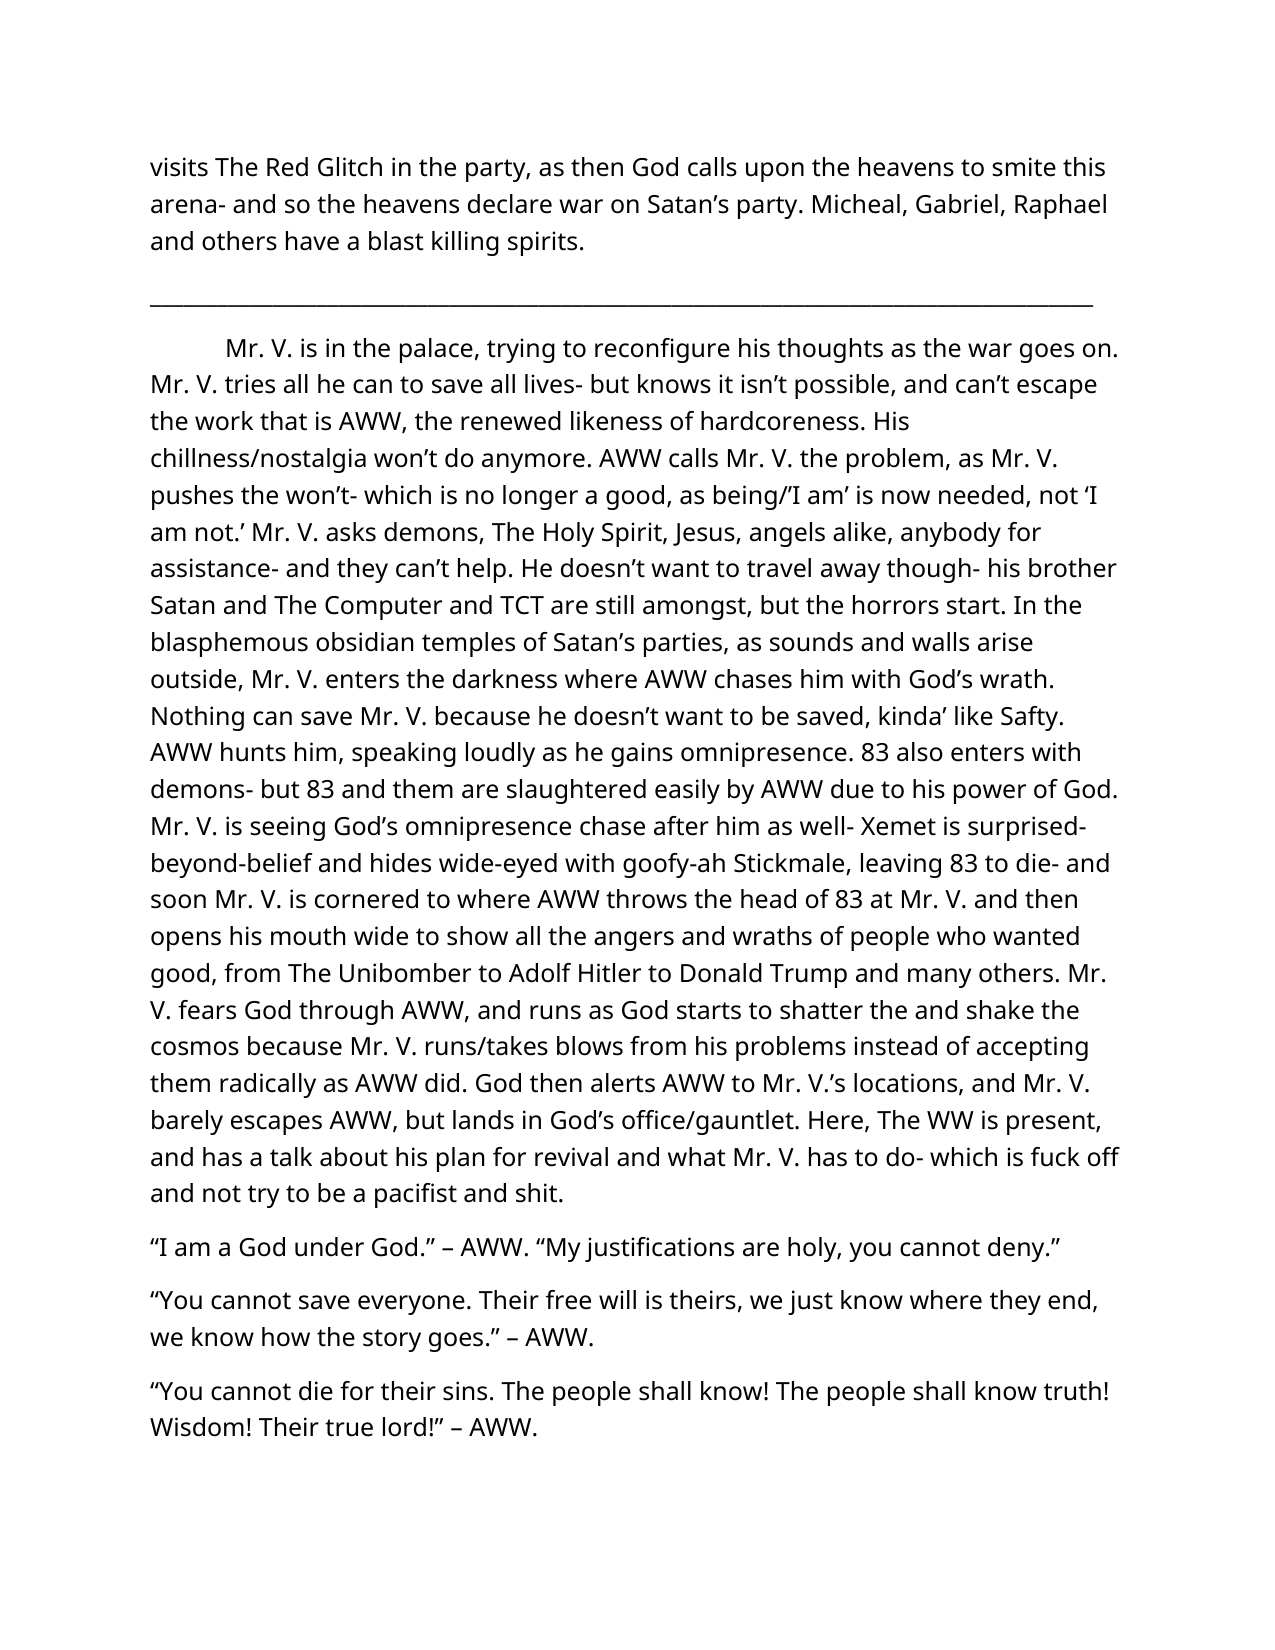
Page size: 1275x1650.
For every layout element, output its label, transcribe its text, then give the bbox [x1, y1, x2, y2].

text _____________________________________________________________________________________ [150, 277, 1125, 311]
text “I am a God under God.” – AWW. “My justifications are holy, you cannot deny.” [150, 1229, 1125, 1264]
text Mr. V. is in the palace, trying to reconfigure his thoughts as the war goes on. Mr. V. tries all he can to save all lives- but knows it isn’t possible, and can’t escape the work that is AWW, the renewed likeness of hardcoreness. His chillness/nostalgia won’t do anymore. AWW calls Mr. V. the problem, as Mr. V. pushes the won’t- which is no longer a good, as being/’I am’ is now needed, not ‘I am not.’ Mr. V. asks demons, The Holy Spirit, Jesus, angels alike, anybody for assistance- and they can’t help. He doesn’t want to travel away though- his brother Satan and The Computer and TCT are still amongst, but the horrors start. In the blasphemous obsidian temples of Satan’s parties, as sounds and walls arise outside, Mr. V. enters the darkness where AWW chases him with God’s wrath. Nothing can save Mr. V. because he doesn’t want to be saved, kinda’ like Safty. AWW hunts him, speaking loudly as he gains omnipresence. 83 also enters with demons- but 83 and them are slaughtered easily by AWW due to his power of God. Mr. V. is seeing God’s omnipresence chase after him as well- Xemet is surprised-beyond-belief and hides wide-eyed with goofy-ah Stickmale, leaving 83 to die- and soon Mr. V. is cornered to where AWW throws the head of 83 at Mr. V. and then opens his mouth wide to show all the angers and wraths of people who wanted good, from The Unibomber to Adolf Hitler to Donald Trump and many others. Mr. V. fears God through AWW, and runs as God starts to shatter the and shake the cosmos because Mr. V. runs/takes blows from his problems instead of accepting them radically as AWW did. God then alerts AWW to Mr. V.’s locations, and Mr. V. barely escapes AWW, but lands in God’s office/gauntlet. Here, The WW is present, and has a talk about his plan for revival and what Mr. V. has to do- which is fuck off and not try to be a pacifist and shit. [150, 330, 1125, 1210]
text visits The Red Glitch in the party, as then God calls upon the heavens to smite this arena- and so the heavens declare war on Satan’s party. Micheal, Gabriel, Raphael and others have a blast killing spirits. [150, 150, 1125, 258]
text “You cannot save everyone. Their free will is theirs, we just know where they end, we know how the story goes.” – AWW. [150, 1283, 1125, 1354]
text “You cannot die for their sins. The people shall know! The people shall know truth! Wisdom! Their true lord!” – AWW. [150, 1373, 1125, 1444]
